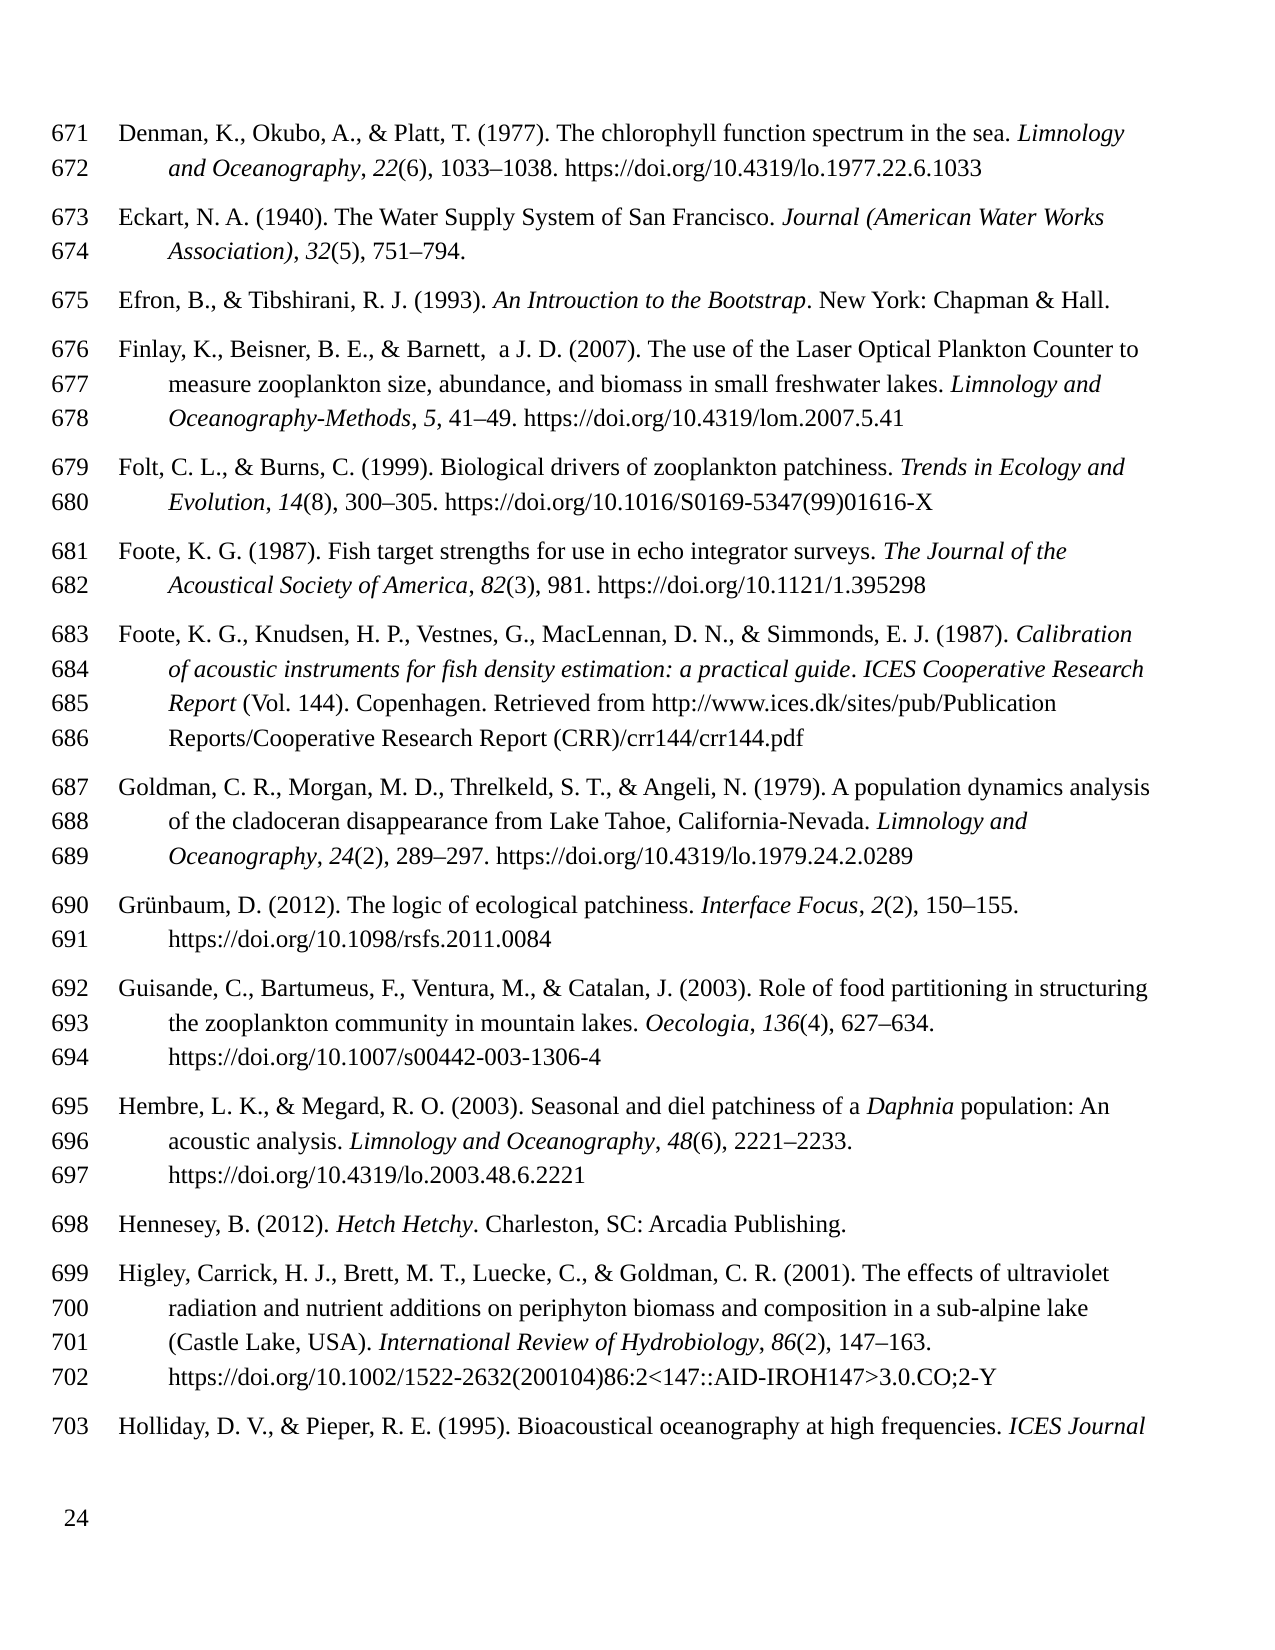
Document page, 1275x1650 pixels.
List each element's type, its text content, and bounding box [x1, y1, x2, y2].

text Foote, K. G., Knudsen, H. P., Vestnes, G., MacLennan, D. N., & Simmonds, E. J. (1987). Calibration of acoustic instruments for fish density estimation: a practical guide. ICES Cooperative Research Report (Vol. 144). Copenhagen. Retrieved from http://www.ices.dk/sites/pub/Publication Reports/Cooperative Research Report (CRR)/crr144/crr144.pdf [118, 619, 1157, 752]
text Higley, Carrick, H. J., Brett, M. T., Luecke, C., & Goldman, C. R. (2001). The effects of ultraviolet radiation and nutrient additions on periphyton biomass and composition in a sub-alpine lake (Castle Lake, USA). International Review of Hydrobiology, 86(2), 147–163. https://doi.org/10.1002/1522-2632(200104)86:2<147::AID-IROH147>3.0.CO;2-Y [118, 1258, 1157, 1391]
text Guisande, C., Bartumeus, F., Ventura, M., & Catalan, J. (2003). Role of food partitioning in structuring the zooplankton community in mountain lakes. Oecologia, 136(4), 627–634. https://doi.org/10.1007/s00442-003-1306-4 [118, 973, 1157, 1071]
text Efron, B., & Tibshirani, R. J. (1993). An Introuction to the Bootstrap. New York: Chapman & Hall. [118, 285, 1157, 314]
text Finlay, K., Beisner, B. E., & Barnett, a J. D. (2007). The use of the Laser Optical Plankton Counter to measure zooplankton size, abundance, and biomass in small freshwater lakes. Limnology and Oceanography-Methods, 5, 41–49. https://doi.org/10.4319/lom.2007.5.41 [118, 334, 1157, 432]
text Denman, K., Okubo, A., & Platt, T. (1977). The chlorophyll function spectrum in the sea. Limnology and Oceanography, 22(6), 1033–1038. https://doi.org/10.4319/lo.1977.22.6.1033 [118, 118, 1157, 181]
text Eckart, N. A. (1940). The Water Supply System of San Francisco. Journal (American Water Works Association), 32(5), 751–794. [118, 202, 1157, 265]
text Folt, C. L., & Burns, C. (1999). Biological drivers of zooplankton patchiness. Trends in Ecology and Evolution, 14(8), 300–305. https://doi.org/10.1016/S0169-5347(99)01616-X [118, 452, 1157, 516]
text Grünbaum, D. (2012). The logic of ecological patchiness. Interface Focus, 2(2), 150–155. https://doi.org/10.1098/rsfs.2011.0084 [118, 890, 1157, 953]
text Goldman, C. R., Morgan, M. D., Threlkeld, S. T., & Angeli, N. (1979). A population dynamics analysis of the cladoceran disappearance from Lake Tahoe, California-Nevada. Limnology and Oceanography, 24(2), 289–297. https://doi.org/10.4319/lo.1979.24.2.0289 [118, 772, 1157, 869]
text Foote, K. G. (1987). Fish target strengths for use in echo integrator surveys. The Journal of the Acoustical Society of America, 82(3), 981. https://doi.org/10.1121/1.395298 [118, 536, 1157, 599]
text Holliday, D. V., & Pieper, R. E. (1995). Bioacoustical oceanography at high frequencies. ICES Journal [118, 1411, 1157, 1440]
text Hembre, L. K., & Megard, R. O. (2003). Seasonal and diel patchiness of a Daphnia population: An acoustic analysis. Limnology and Oceanography, 48(6), 2221–2233. https://doi.org/10.4319/lo.2003.48.6.2221 [118, 1091, 1157, 1189]
text Hennesey, B. (2012). Hetch Hetchy. Charleston, SC: Arcadia Publishing. [118, 1209, 1157, 1238]
